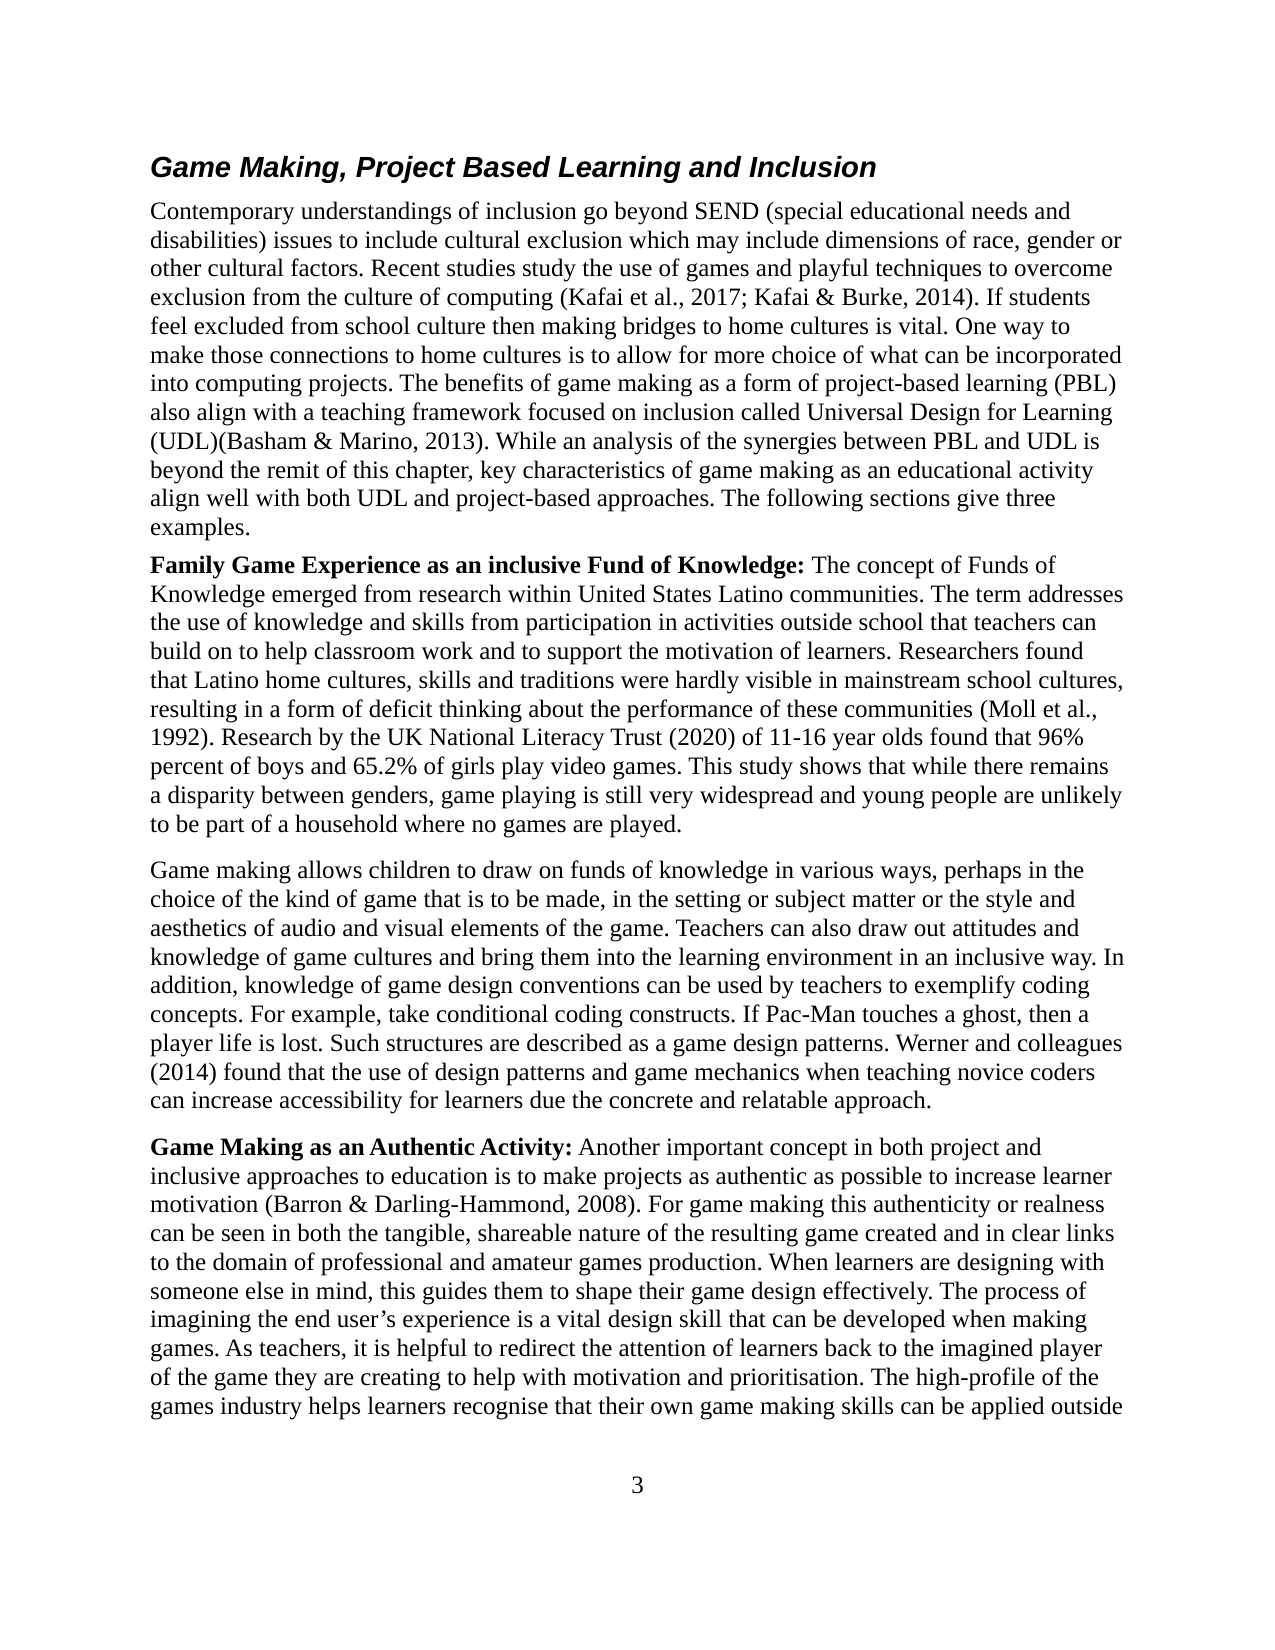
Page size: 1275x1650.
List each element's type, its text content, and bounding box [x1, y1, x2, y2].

text Family Game Experience as an inclusive Fund of Knowledge: The concept of Funds of Knowledge emerged from research within United States Latino communities. The term addresses the use of knowledge and skills from participation in activities outside school that teachers can build on to help classroom work and to support the motivation of learners. Researchers found that Latino home cultures, skills and traditions were hardly visible in mainstream school cultures, resulting in a form of deficit thinking about the performance of these communities (Moll et al., 1992). Research by the UK National Literacy Trust (2020) of 11-16 year olds found that 96% percent of boys and 65.2% of girls play video games. This study shows that while there remains a disparity between genders, game playing is still very widespread and young people are unlikely to be part of a household where no games are played. [150, 550, 1125, 837]
text Contemporary understandings of inclusion go beyond SEND (special educational needs and disabilities) issues to include cultural exclusion which may include dimensions of race, gender or other cultural factors. Recent studies study the use of games and playful techniques to overcome exclusion from the culture of computing (Kafai et al., 2017; Kafai & Burke, 2014). If students feel excluded from school culture then making bridges to home cultures is vital. One way to make those connections to home cultures is to allow for more choice of what can be incorporated into computing projects. The benefits of game making as a form of project-based learning (PBL) also align with a teaching framework focused on inclusion called Universal Design for Learning (UDL)(Basham & Marino, 2013). While an analysis of the synergies between PBL and UDL is beyond the remit of this chapter, key characteristics of game making as an educational activity align well with both UDL and project-based approaches. The following sections give three examples. [150, 196, 1125, 541]
subtitle Game Making, Project Based Learning and Inclusion [150, 150, 1125, 183]
text Game making allows children to draw on funds of knowledge in various ways, perhaps in the choice of the kind of game that is to be made, in the setting or subject matter or the style and aesthetics of audio and visual elements of the game. Teachers can also draw out attitudes and knowledge of game cultures and bring them into the learning environment in an inclusive way. In addition, knowledge of game design conventions can be used by teachers to exemplify coding concepts. For example, take conditional coding constructs. If Pac-Man touches a ghost, then a player life is lost. Such structures are described as a game design patterns. Werner and colleagues (2014) found that the use of design patterns and game mechanics when teaching novice coders can increase accessibility for learners due the concrete and relatable approach. [150, 855, 1125, 1114]
text Game Making as an Authentic Activity: Another important concept in both project and inclusive approaches to education is to make projects as authentic as possible to increase learner motivation (Barron & Darling-Hammond, 2008). For game making this authenticity or realness can be seen in both the tangible, shareable nature of the resulting game created and in clear links to the domain of professional and amateur games production. When learners are designing with someone else in mind, this guides them to shape their game design effectively. The process of imagining the end user’s experience is a vital design skill that can be developed when making games. As teachers, it is helpful to redirect the attention of learners back to the imagined player of the game they are creating to help with motivation and prioritisation. The high-profile of the games industry helps learners recognise that their own game making skills can be applied outside [150, 1132, 1125, 1419]
